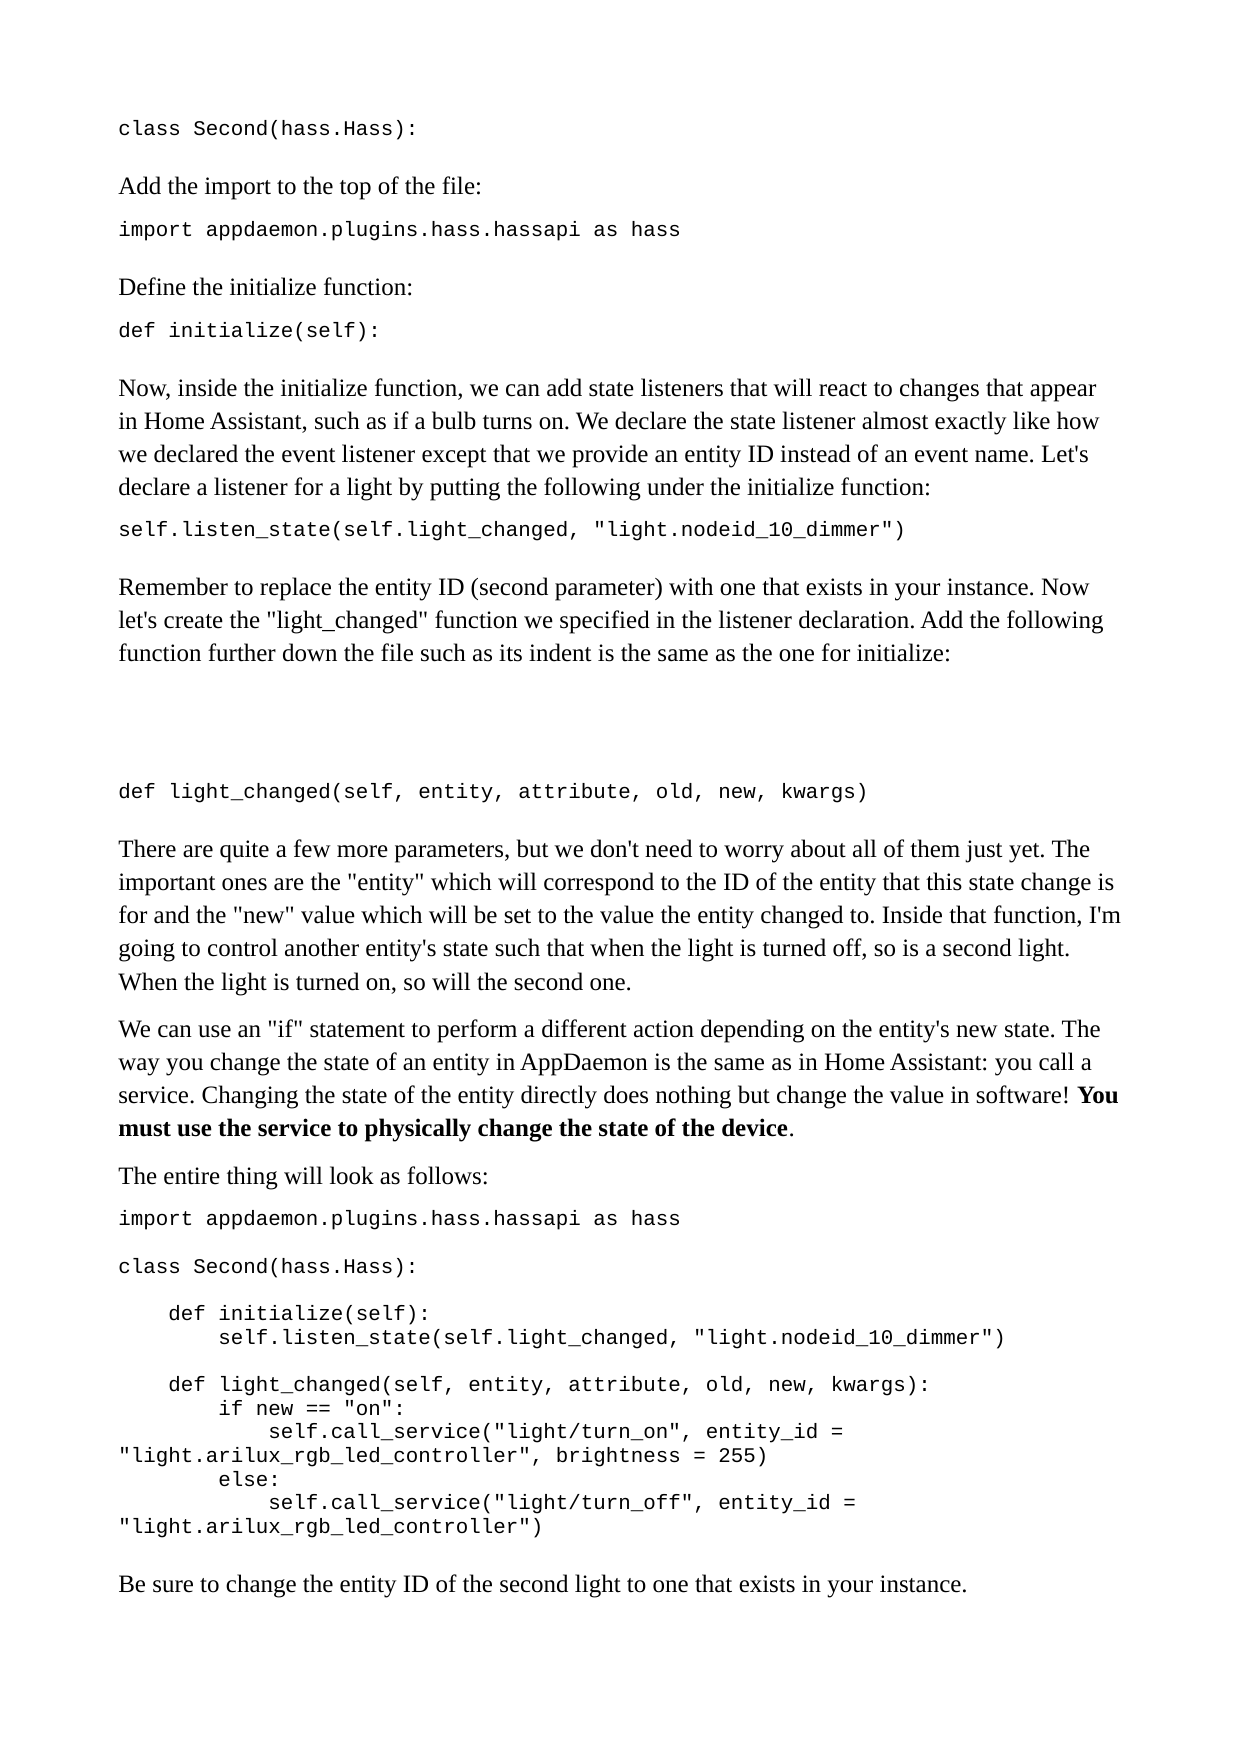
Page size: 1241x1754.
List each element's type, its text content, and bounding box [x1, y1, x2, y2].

text import appdaemon.plugins.hass.hassapi as hass [118, 219, 1122, 242]
text Now, inside the initialize function, we can add state listeners that will react to changes that appear in Home Assistant, such as if a bulb turns on. We declare the state listener almost exactly like how we declared the event listener except that we provide an entity ID instead of an event name. Let's declare a listener for a light by putting the following under the initialize function: [118, 373, 1122, 501]
text self.listen_state(self.light_changed, "light.nodeid_10_dimmer") [118, 519, 1122, 543]
text self.call_service("light/turn_off", entity_id = "light.arilux_rgb_led_controller") [118, 1492, 1122, 1539]
text class Second(hass.Hass): [118, 1256, 1122, 1279]
text class Second(hass.Hass): [118, 118, 1122, 142]
text self.listen_state(self.light_changed, "light.nodeid_10_dimmer") [118, 1327, 1122, 1350]
text Add the import to the top of the file: [118, 171, 1122, 200]
text def light_changed(self, entity, attribute, old, new, kwargs) [118, 781, 1122, 805]
text Be sure to change the entity ID of the second light to one that exists in your instance. [118, 1569, 1122, 1598]
text def light_changed(self, entity, attribute, old, new, kwargs): [118, 1374, 1122, 1398]
text def initialize(self): [118, 319, 1122, 343]
text The entire thing will look as follows: [118, 1161, 1122, 1189]
text Remember to replace the entity ID (second parameter) with one that exists in your instance. Now let's create the "light_changed" function we specified in the listener declaration. Add the following function further down the file such as its indent is the same as the one for initialize: [118, 572, 1122, 667]
text Define the initialize function: [118, 272, 1122, 301]
text if new == "on": [118, 1398, 1122, 1421]
text import appdaemon.plugins.hass.hassapi as hass [118, 1208, 1122, 1232]
text We can use an "if" statement to perform a different action depending on the entity's new state. The way you change the state of an entity in AppDaemon is the same as in Home Assistant: you call a service. Changing the state of the entity directly does nothing but change the value in software! You must use the service to physically change the state of the device. [118, 1014, 1122, 1142]
text def initialize(self): [118, 1303, 1122, 1327]
text else: [118, 1468, 1122, 1492]
text self.call_service("light/turn_on", entity_id = "light.arilux_rgb_led_controller", brightness = 255) [118, 1421, 1122, 1468]
text There are quite a few more parameters, but we don't need to worry about all of them just yet. The important ones are the "entity" which will correspond to the ID of the entity that this state change is for and the "new" value which will be set to the value the entity changed to. Inside that function, I'm going to control another entity's state such that when the light is turned off, so is a second light. When the light is turned on, so will the second one. [118, 834, 1122, 995]
